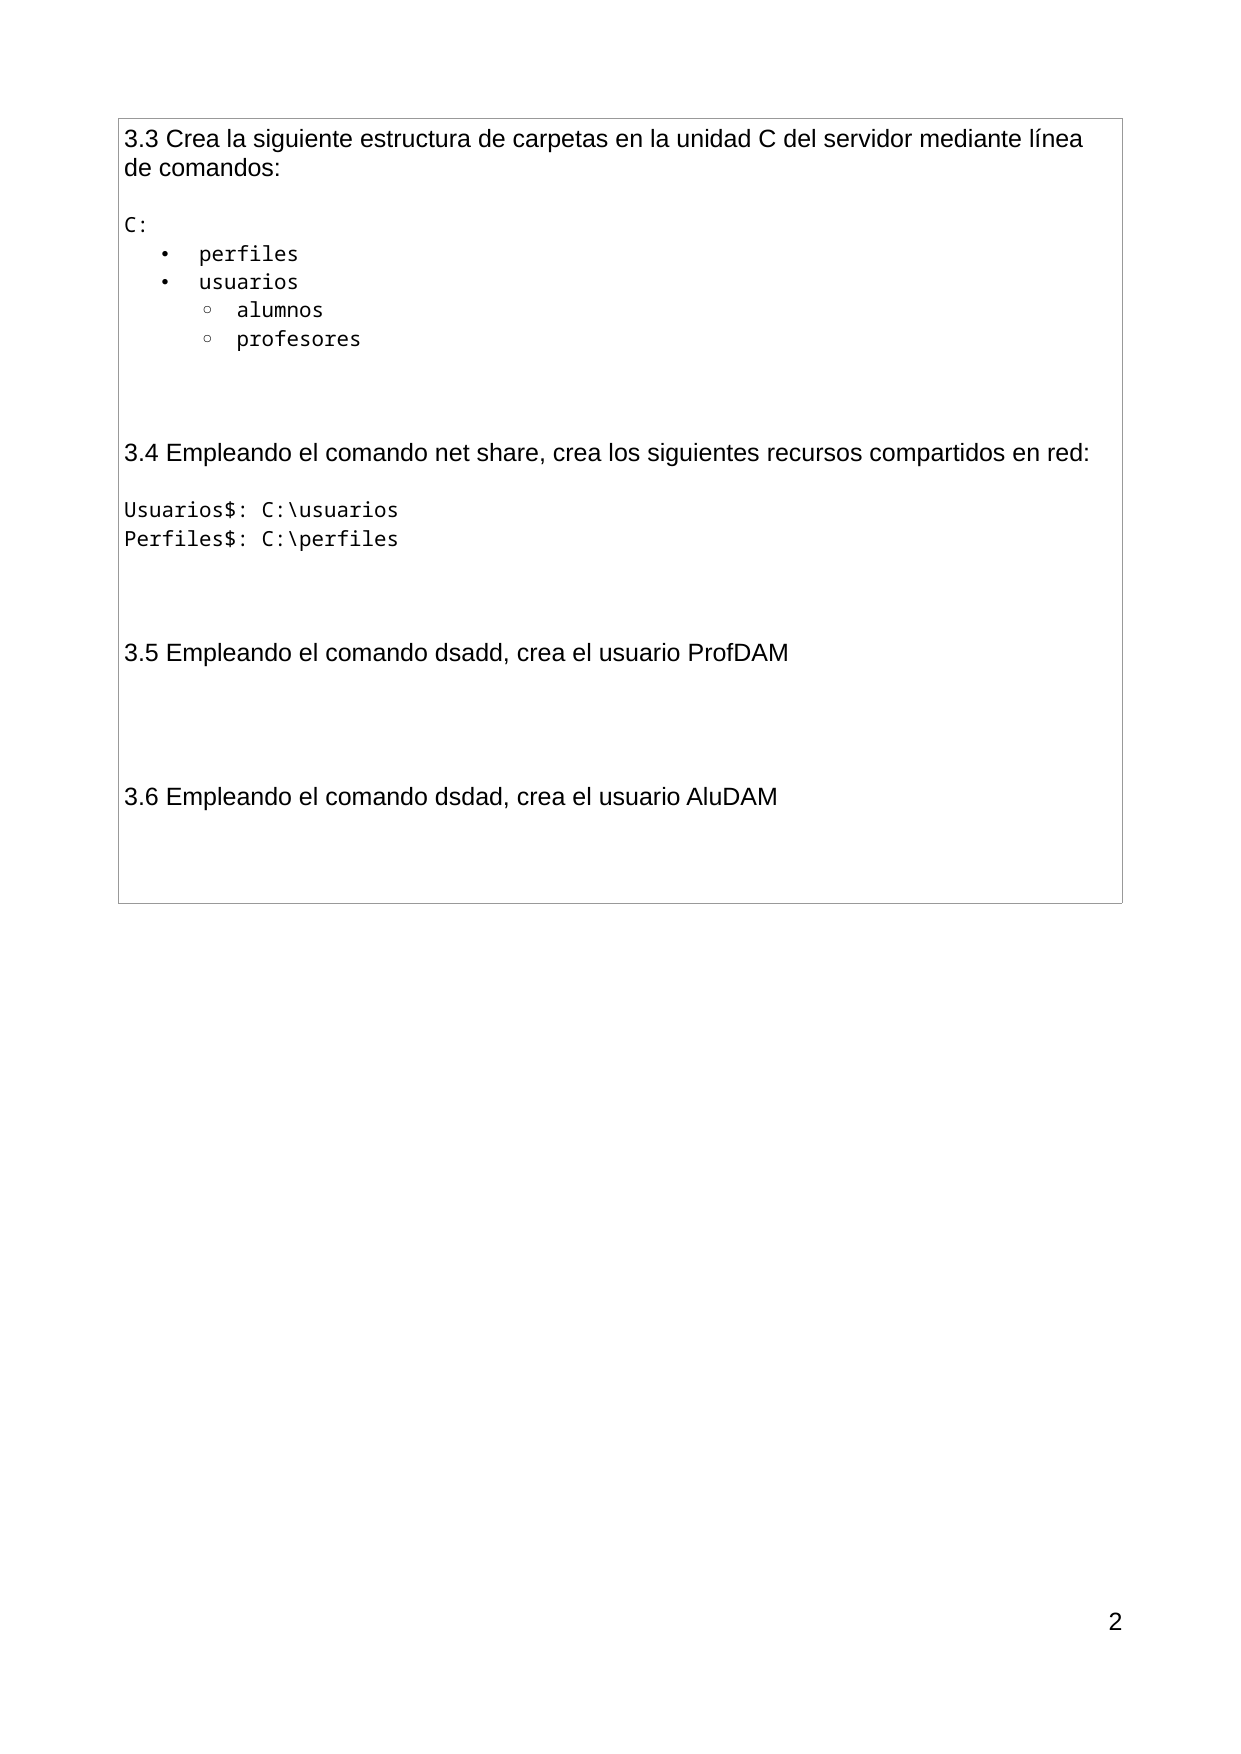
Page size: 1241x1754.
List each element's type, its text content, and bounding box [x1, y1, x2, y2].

table_cell 3.3 Crea la siguiente estructura de carpetas en la unidad C del servidor mediante línea de comandos: C: perfiles usuarios alumnos profesores 3.4 Empleando el comando net share, crea los siguientes recursos compartidos en red: Usuarios$: C:\usuarios Perfiles$: C:\perfiles 3.5 Empleando el comando dsadd, crea el usuario ProfDAM 3.6 Empleando el comando dsdad, crea el usuario AluDAM [119, 119, 1122, 903]
